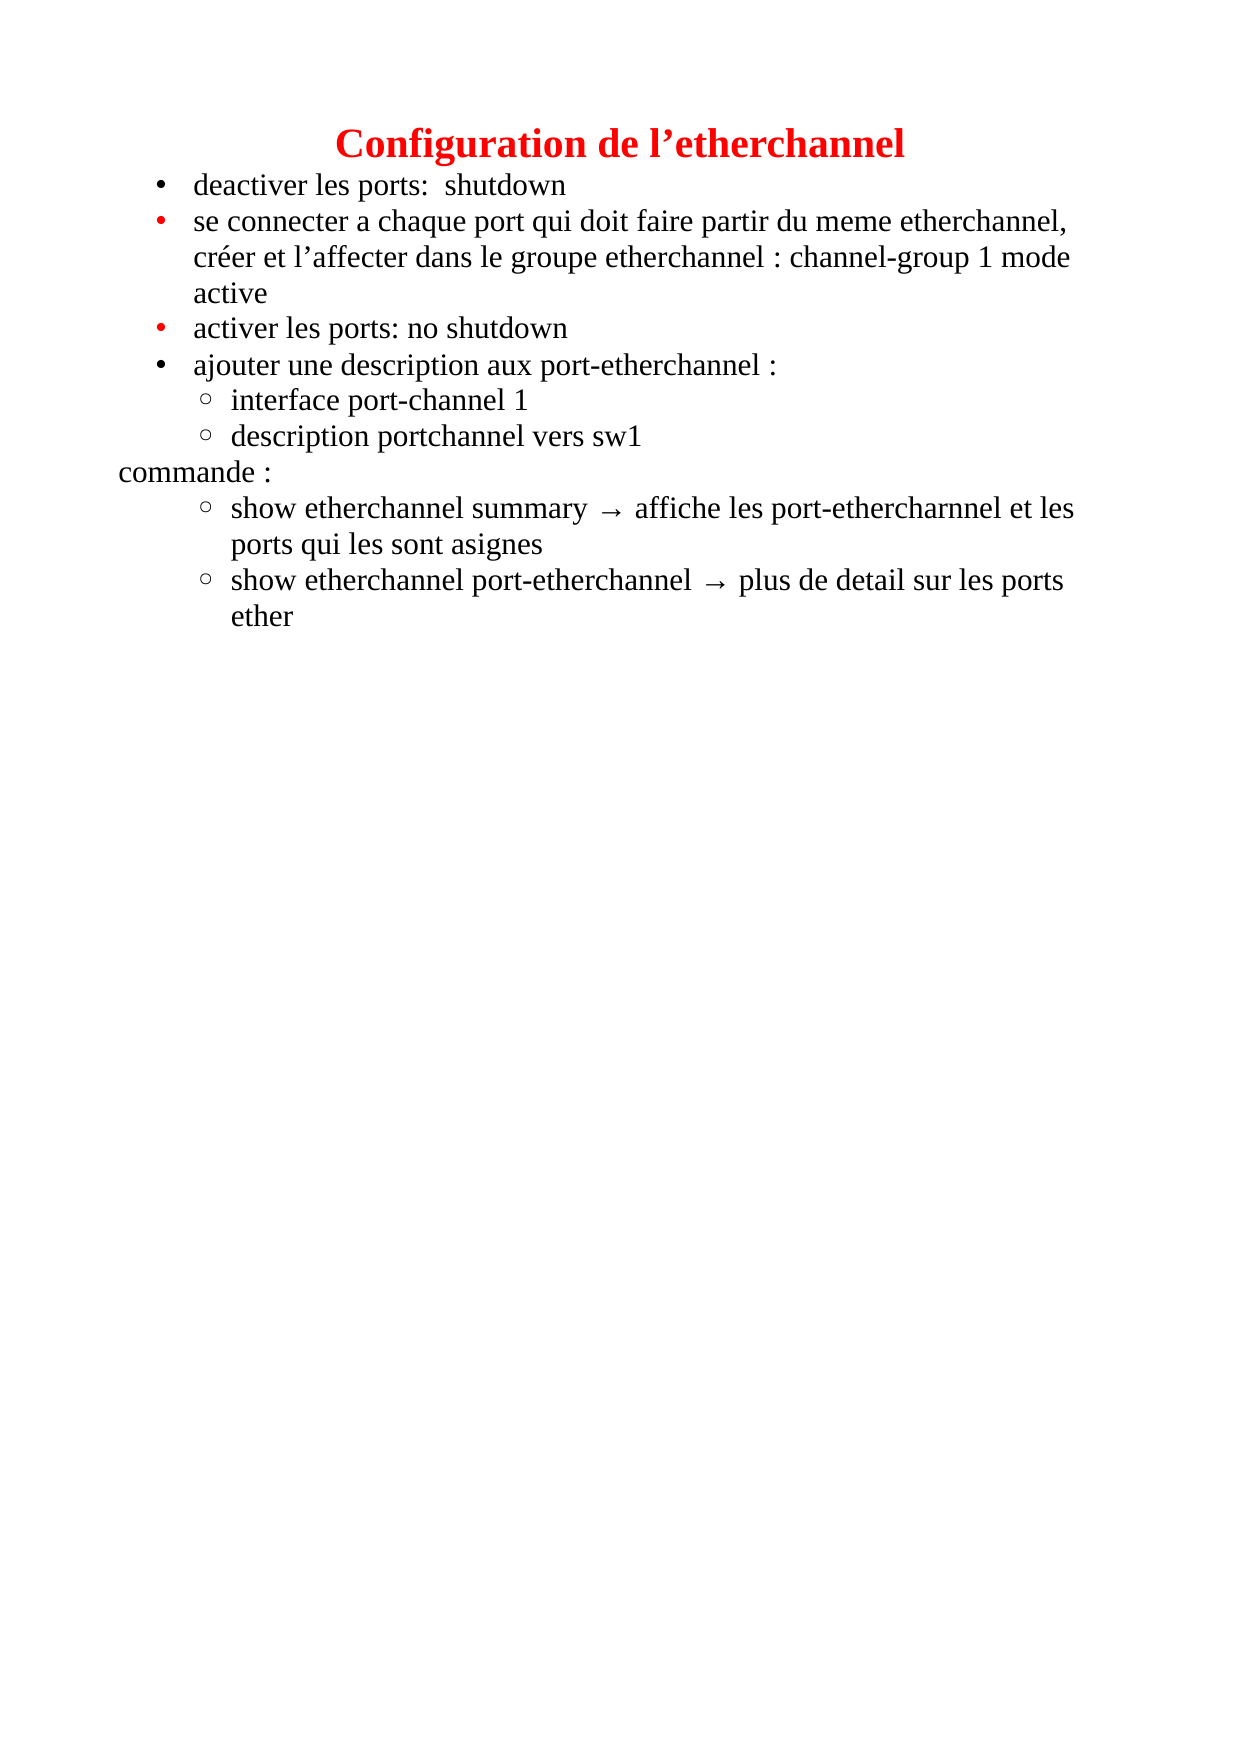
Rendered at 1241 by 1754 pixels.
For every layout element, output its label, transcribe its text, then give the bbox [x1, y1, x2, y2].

list deactiver les ports: shutdown [156, 166, 1122, 202]
list show etherchannel summary → affiche les port-ethercharnnel et les ports qui les sont asignes [193, 489, 1122, 561]
list se connecter a chaque port qui doit faire partir du meme etherchannel, créer et l’affecter dans le groupe etherchannel : channel-group 1 mode active [156, 202, 1122, 310]
text commande : [118, 453, 1122, 489]
list activer les ports: no shutdown [156, 310, 1122, 346]
list ajouter une description aux port-etherchannel : [156, 346, 1122, 382]
list description portchannel vers sw1 [193, 418, 1122, 453]
list show etherchannel port-etherchannel → plus de detail sur les ports ether [193, 561, 1122, 633]
list interface port-channel 1 [193, 382, 1122, 418]
text Configuration de l’etherchannel [118, 118, 1122, 166]
